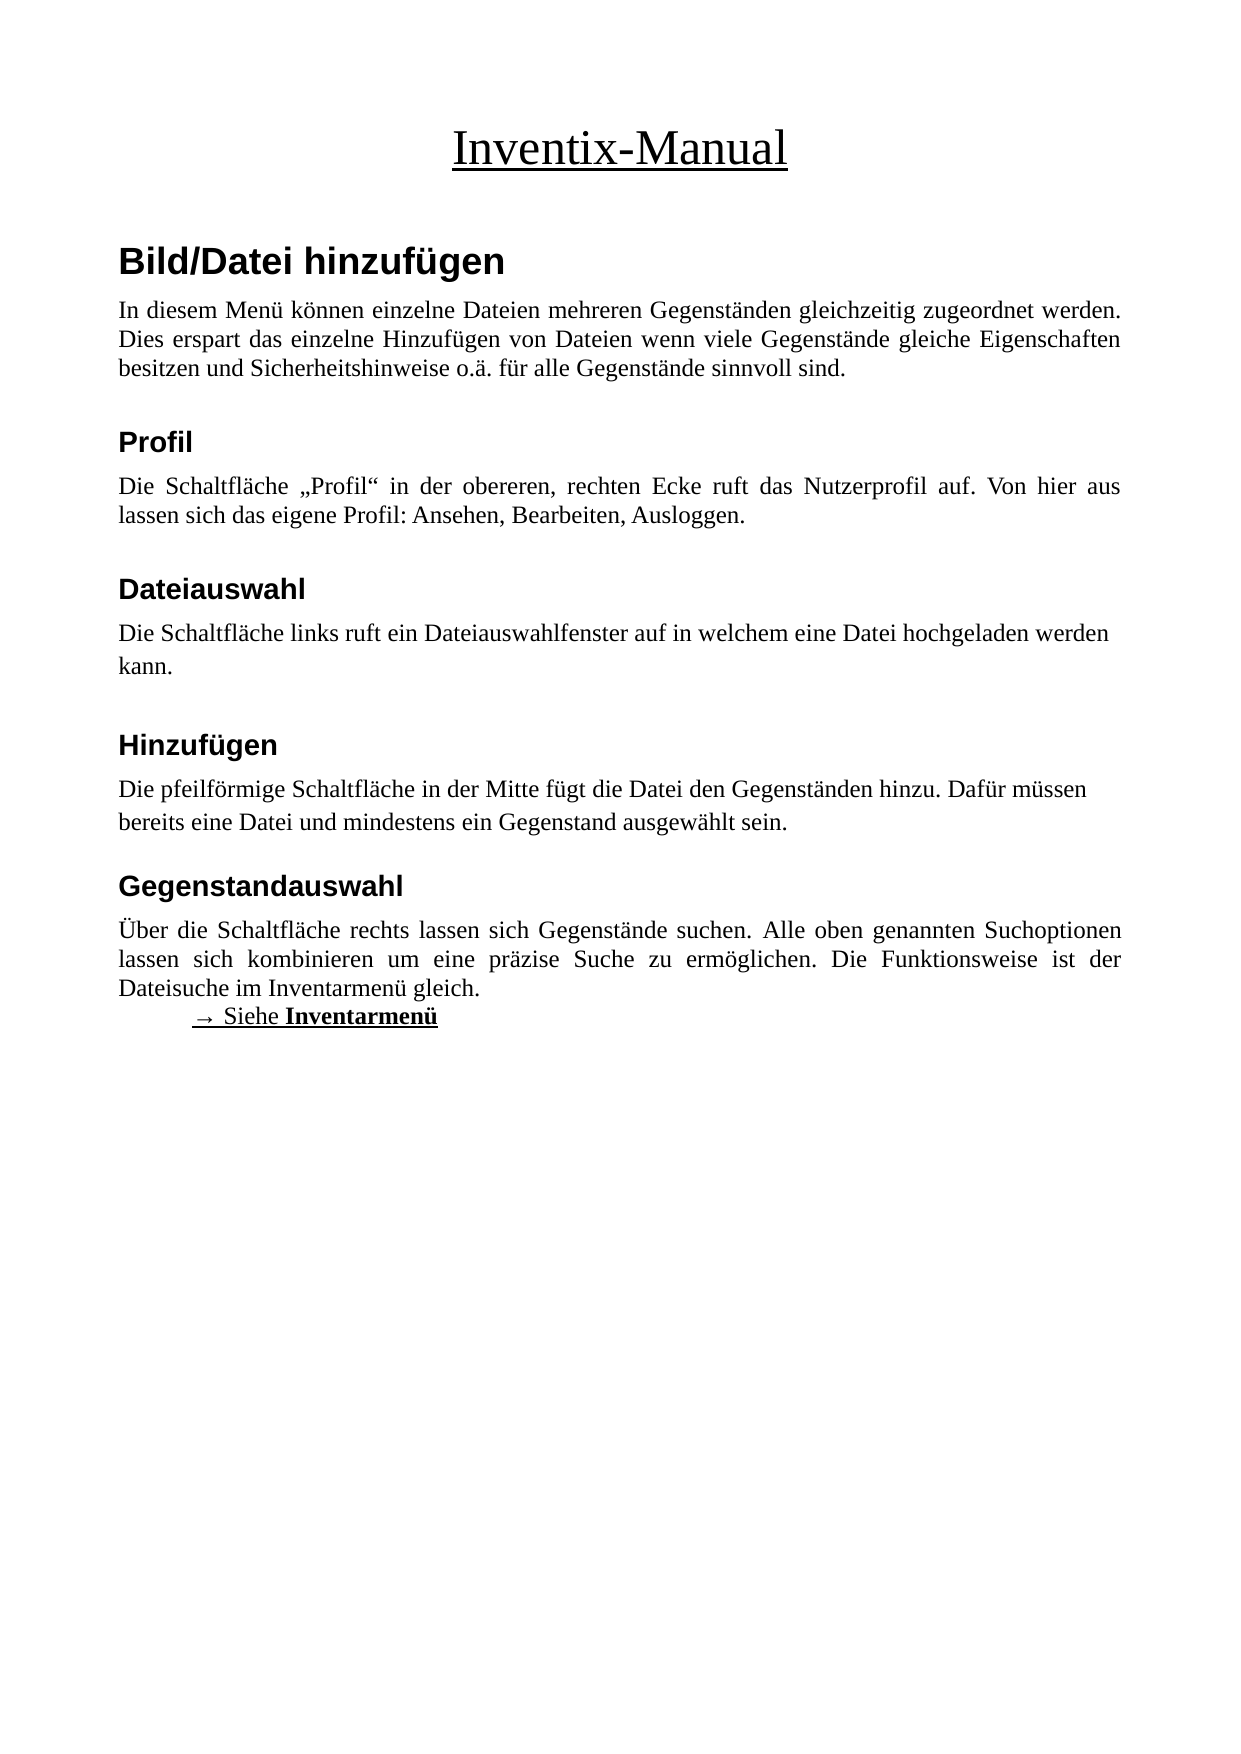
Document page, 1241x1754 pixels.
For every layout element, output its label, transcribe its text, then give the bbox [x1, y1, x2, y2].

text Über die Schaltfläche rechts lassen sich Gegenstände suchen. Alle oben genannten Suchoptionen lassen sich kombinieren um eine präzise Suche zu ermöglichen. Die Funktionsweise ist der Dateisuche im Inventarmenü gleich. [118, 915, 1122, 1001]
text Inventix-Manual [118, 118, 1122, 176]
text Die Schaltfläche links ruft ein Dateiauswahlfenster auf in welchem eine Datei hochgeladen werden kann. [118, 618, 1122, 680]
subtitle Profil [118, 425, 1122, 458]
subtitle Hinzufügen [118, 727, 1122, 761]
text Die Schaltfläche „Profil“ in der obereren, rechten Ecke ruft das Nutzerprofil auf. Von hier aus lassen sich das eigene Profil: Ansehen, Bearbeiten, Ausloggen. [118, 471, 1122, 528]
text In diesem Menü können einzelne Dateien mehreren Gegenständen gleichzeitig zugeordnet werden. Dies erspart das einzelne Hinzufügen von Dateien wenn viele Gegenstände gleiche Eigenschaften besitzen und Sicherheitshinweise o.ä. für alle Gegenstände sinnvoll sind. [118, 295, 1122, 381]
subtitle Dateiauswahl [118, 572, 1122, 606]
text Die pfeilförmige Schaltfläche in der Mitte fügt die Datei den Gegenständen hinzu. Dafür müssen bereits eine Datei und mindestens ein Gegenstand ausgewählt sein. [118, 774, 1122, 835]
subtitle Gegenstandauswahl [118, 869, 1122, 903]
subtitle Bild/Datei hinzufügen [118, 239, 1122, 283]
text → Siehe Inventarmenü [118, 1001, 1122, 1030]
